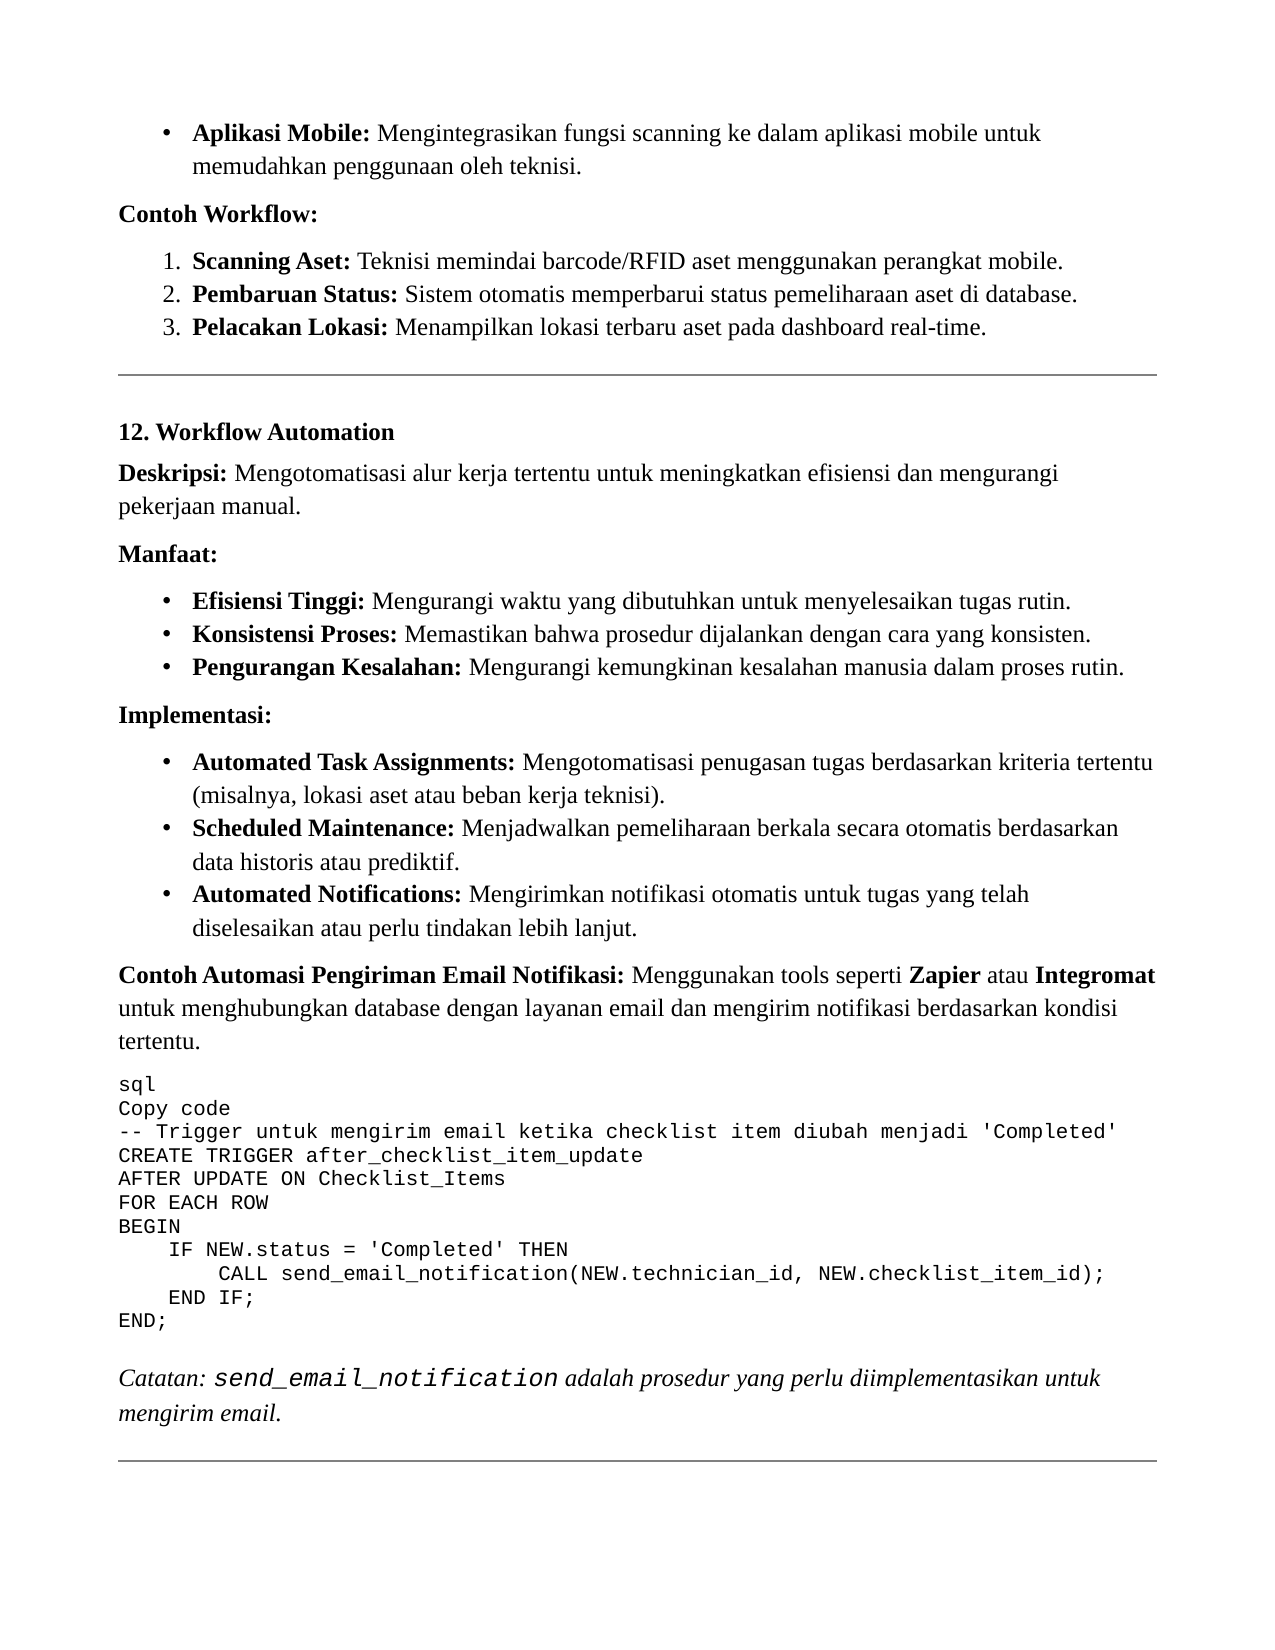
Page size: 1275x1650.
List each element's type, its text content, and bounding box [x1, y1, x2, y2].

text Copy code [118, 1097, 1157, 1121]
text Catatan: send_email_notification adalah prosedur yang perlu diimplementasikan untuk mengirim email. [118, 1363, 1157, 1427]
text sql [118, 1074, 1157, 1097]
text CREATE TRIGGER after_checklist_item_update [118, 1145, 1157, 1168]
text Deskripsi: Mengotomatisasi alur kerja tertentu untuk meningkatkan efisiensi dan mengurangi pekerjaan manual. [118, 458, 1157, 520]
text CALL send_email_notification(NEW.technician_id, NEW.checklist_item_id); [118, 1263, 1157, 1287]
text AFTER UPDATE ON Checklist_Items [118, 1168, 1157, 1192]
text BEGIN [118, 1216, 1157, 1239]
text Contoh Workflow: [118, 199, 1157, 227]
list Aplikasi Mobile: Mengintegrasikan fungsi scanning ke dalam aplikasi mobile untuk memudahkan penggunaan oleh teknisi. [162, 118, 1157, 180]
list Pengurangan Kesalahan: Mengurangi kemungkinan kesalahan manusia dalam proses rutin. [162, 652, 1157, 681]
list Efisiensi Tinggi: Mengurangi waktu yang dibutuhkan untuk menyelesaikan tugas rutin. [162, 586, 1157, 615]
list Automated Notifications: Mengirimkan notifikasi otomatis untuk tugas yang telah diselesaikan atau perlu tindakan lebih lanjut. [162, 879, 1157, 941]
text END; [118, 1310, 1157, 1334]
list Pelacakan Lokasi: Menampilkan lokasi terbaru aset pada dashboard real-time. [162, 312, 1157, 341]
text END IF; [118, 1287, 1157, 1310]
list Scanning Aset: Teknisi memindai barcode/RFID aset menggunakan perangkat mobile. [162, 246, 1157, 275]
subtitle 12. Workflow Automation [118, 417, 1157, 446]
list Automated Task Assignments: Mengotomatisasi penugasan tugas berdasarkan kriteria tertentu (misalnya, lokasi aset atau beban kerja teknisi). [162, 747, 1157, 809]
text Implementasi: [118, 700, 1157, 729]
text Contoh Automasi Pengiriman Email Notifikasi: Menggunakan tools seperti Zapier atau Integromat untuk menghubungkan database dengan layanan email dan mengirim notifikasi berdasarkan kondisi tertentu. [118, 960, 1157, 1055]
text -- Trigger untuk mengirim email ketika checklist item diubah menjadi 'Completed' [118, 1121, 1157, 1145]
text FOR EACH ROW [118, 1192, 1157, 1216]
text Manfaat: [118, 539, 1157, 567]
text IF NEW.status = 'Completed' THEN [118, 1239, 1157, 1263]
list Konsistensi Proses: Memastikan bahwa prosedur dijalankan dengan cara yang konsisten. [162, 619, 1157, 648]
list Scheduled Maintenance: Menjadwalkan pemeliharaan berkala secara otomatis berdasarkan data historis atau prediktif. [162, 813, 1157, 875]
list Pembaruan Status: Sistem otomatis memperbarui status pemeliharaan aset di database. [162, 279, 1157, 308]
